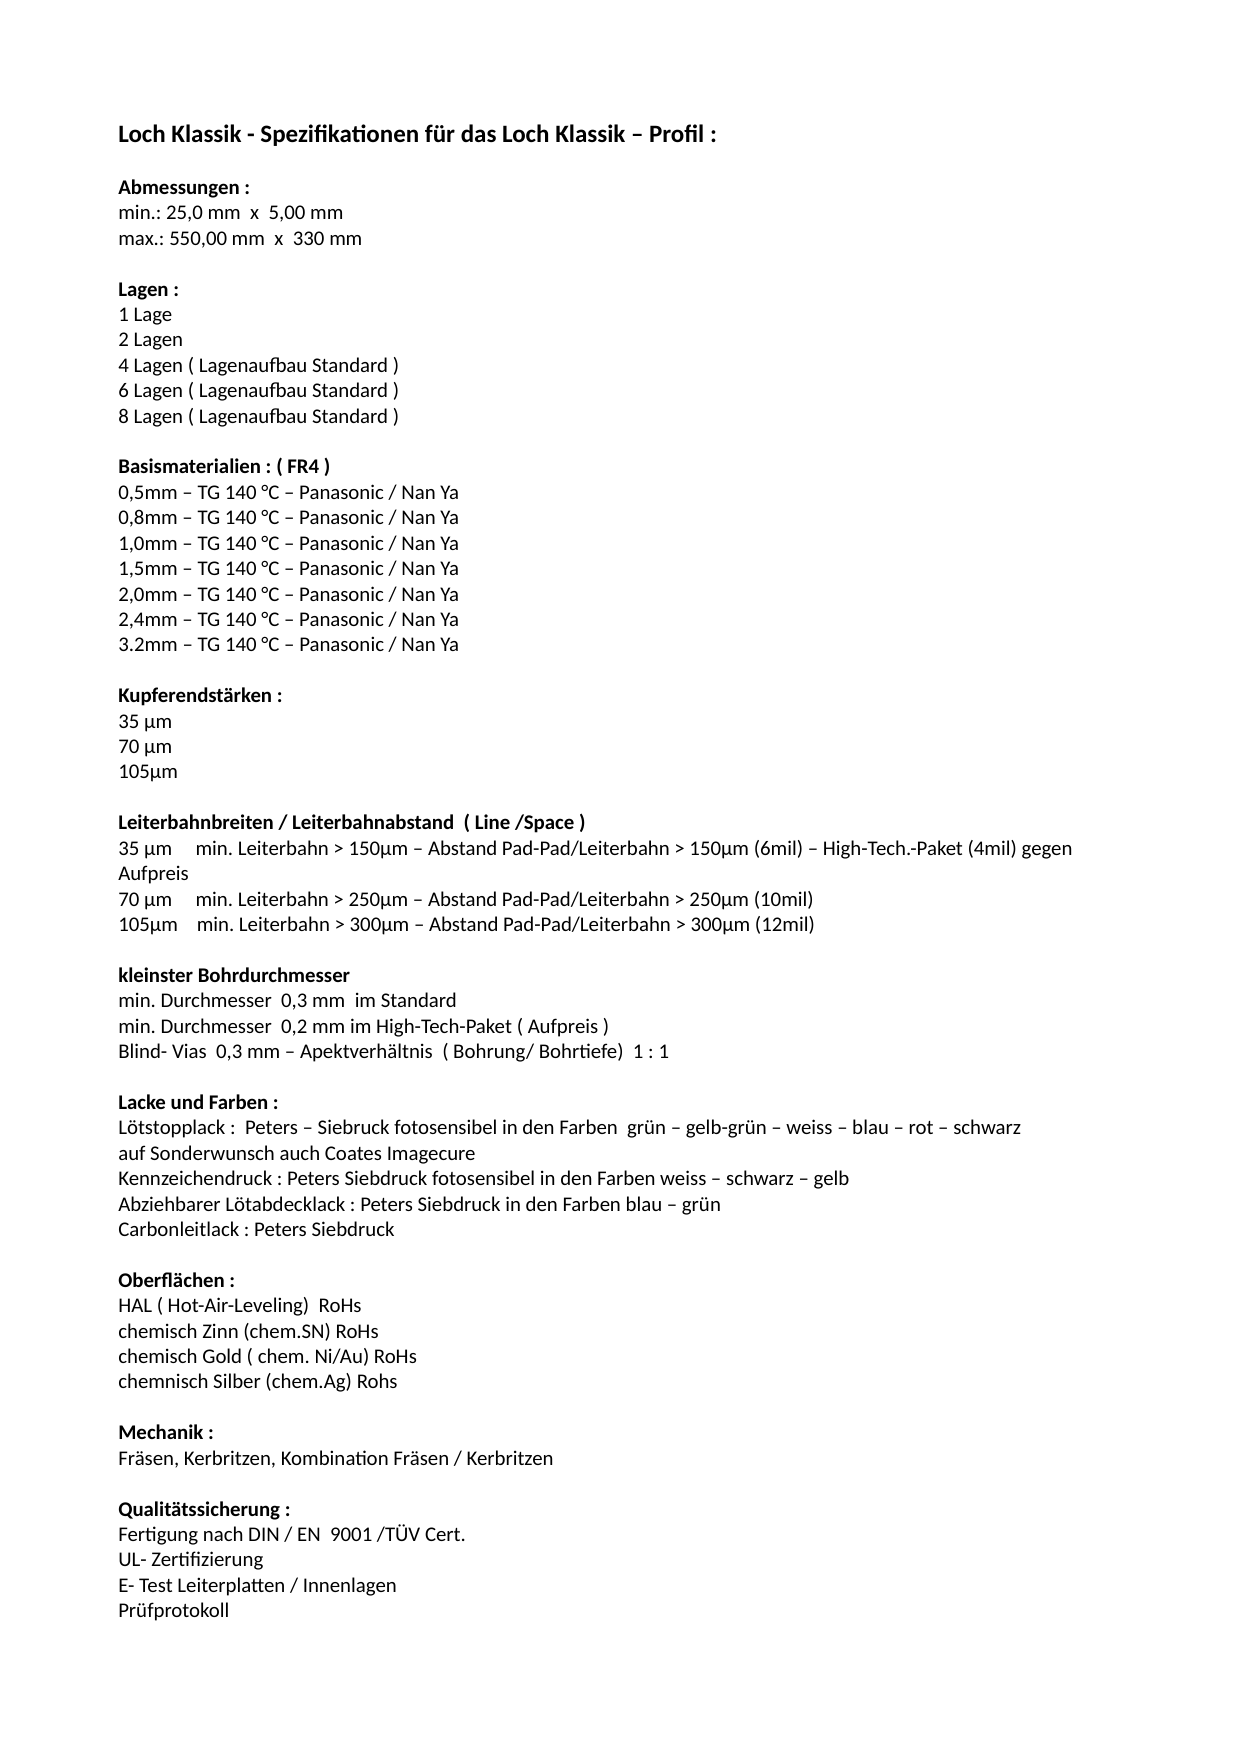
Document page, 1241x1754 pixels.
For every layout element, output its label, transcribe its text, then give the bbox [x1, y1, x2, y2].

text Qualitätssicherung : [118, 1496, 1122, 1521]
text min.: 25,0 mm x 5,00 mm [118, 199, 1122, 225]
text Kennzeichendruck : Peters Siebdruck fotosensibel in den Farben weiss – schwarz – gelb [118, 1165, 1122, 1191]
text UL- Zertifizierung [118, 1547, 1122, 1572]
text Lagen : [118, 276, 1122, 301]
text Lötstopplack : Peters – Siebruck fotosensibel in den Farben grün – gelb-grün – weiss – blau – rot – schwarz [118, 1114, 1122, 1140]
text 105µm min. Leiterbahn > 300µm – Abstand Pad-Pad/Leiterbahn > 300µm (12mil) [118, 911, 1122, 937]
text kleinster Bohrdurchmesser [118, 962, 1122, 987]
text Basismaterialien : ( FR4 ) [118, 454, 1122, 479]
text chemisch Zinn (chem.SN) RoHs [118, 1318, 1122, 1343]
text auf Sonderwunsch auch Coates Imagecure [118, 1140, 1122, 1165]
text min. Durchmesser 0,2 mm im High-Tech-Paket ( Aufpreis ) [118, 1013, 1122, 1038]
text 1,0mm – TG 140 °C – Panasonic / Nan Ya [118, 530, 1122, 555]
text 2,0mm – TG 140 °C – Panasonic / Nan Ya [118, 581, 1122, 606]
text Loch Klassik - Spezifikationen für das Loch Klassik – Profil : [118, 118, 1122, 149]
text 3.2mm – TG 140 °C – Panasonic / Nan Ya [118, 632, 1122, 657]
text Abziehbarer Lötabdecklack : Peters Siebdruck in den Farben blau – grün [118, 1191, 1122, 1216]
text 70 µm min. Leiterbahn > 250µm – Abstand Pad-Pad/Leiterbahn > 250µm (10mil) [118, 886, 1122, 911]
text HAL ( Hot-Air-Leveling) RoHs [118, 1292, 1122, 1318]
text Carbonleitlack : Peters Siebdruck [118, 1216, 1122, 1242]
text E- Test Leiterplatten / Innenlagen [118, 1572, 1122, 1597]
text chemnisch Silber (chem.Ag) Rohs [118, 1369, 1122, 1394]
text 0,5mm – TG 140 °C – Panasonic / Nan Ya [118, 479, 1122, 504]
text Blind- Vias 0,3 mm – Apektverhältnis ( Bohrung/ Bohrtiefe) 1 : 1 [118, 1038, 1122, 1064]
text Fertigung nach DIN / EN 9001 /TÜV Cert. [118, 1521, 1122, 1547]
text 8 Lagen ( Lagenaufbau Standard ) [118, 403, 1122, 428]
text chemisch Gold ( chem. Ni/Au) RoHs [118, 1343, 1122, 1369]
text Lacke und Farben : [118, 1089, 1122, 1114]
text 0,8mm – TG 140 °C – Panasonic / Nan Ya [118, 504, 1122, 530]
text 1,5mm – TG 140 °C – Panasonic / Nan Ya [118, 555, 1122, 581]
text 1 Lage [118, 301, 1122, 327]
text Abmessungen : [118, 174, 1122, 199]
text 105µm [118, 759, 1122, 784]
text max.: 550,00 mm x 330 mm [118, 225, 1122, 250]
text 35 µm min. Leiterbahn > 150µm – Abstand Pad-Pad/Leiterbahn > 150µm (6mil) – High-Tech.-Paket (4mil) gegen Aufpreis [118, 835, 1122, 886]
text 35 µm [118, 708, 1122, 733]
text 2 Lagen [118, 327, 1122, 352]
text Mechanik : [118, 1419, 1122, 1445]
text 2,4mm – TG 140 °C – Panasonic / Nan Ya [118, 606, 1122, 632]
text Oberflächen : [118, 1267, 1122, 1292]
text 6 Lagen ( Lagenaufbau Standard ) [118, 377, 1122, 403]
text Fräsen, Kerbritzen, Kombination Fräsen / Kerbritzen [118, 1445, 1122, 1470]
text Prüfprotokoll [118, 1597, 1122, 1623]
text 70 µm [118, 733, 1122, 759]
text 4 Lagen ( Lagenaufbau Standard ) [118, 352, 1122, 377]
text Kupferendstärken : [118, 682, 1122, 708]
text Leiterbahnbreiten / Leiterbahnabstand ( Line /Space ) [118, 809, 1122, 835]
text min. Durchmesser 0,3 mm im Standard [118, 987, 1122, 1013]
